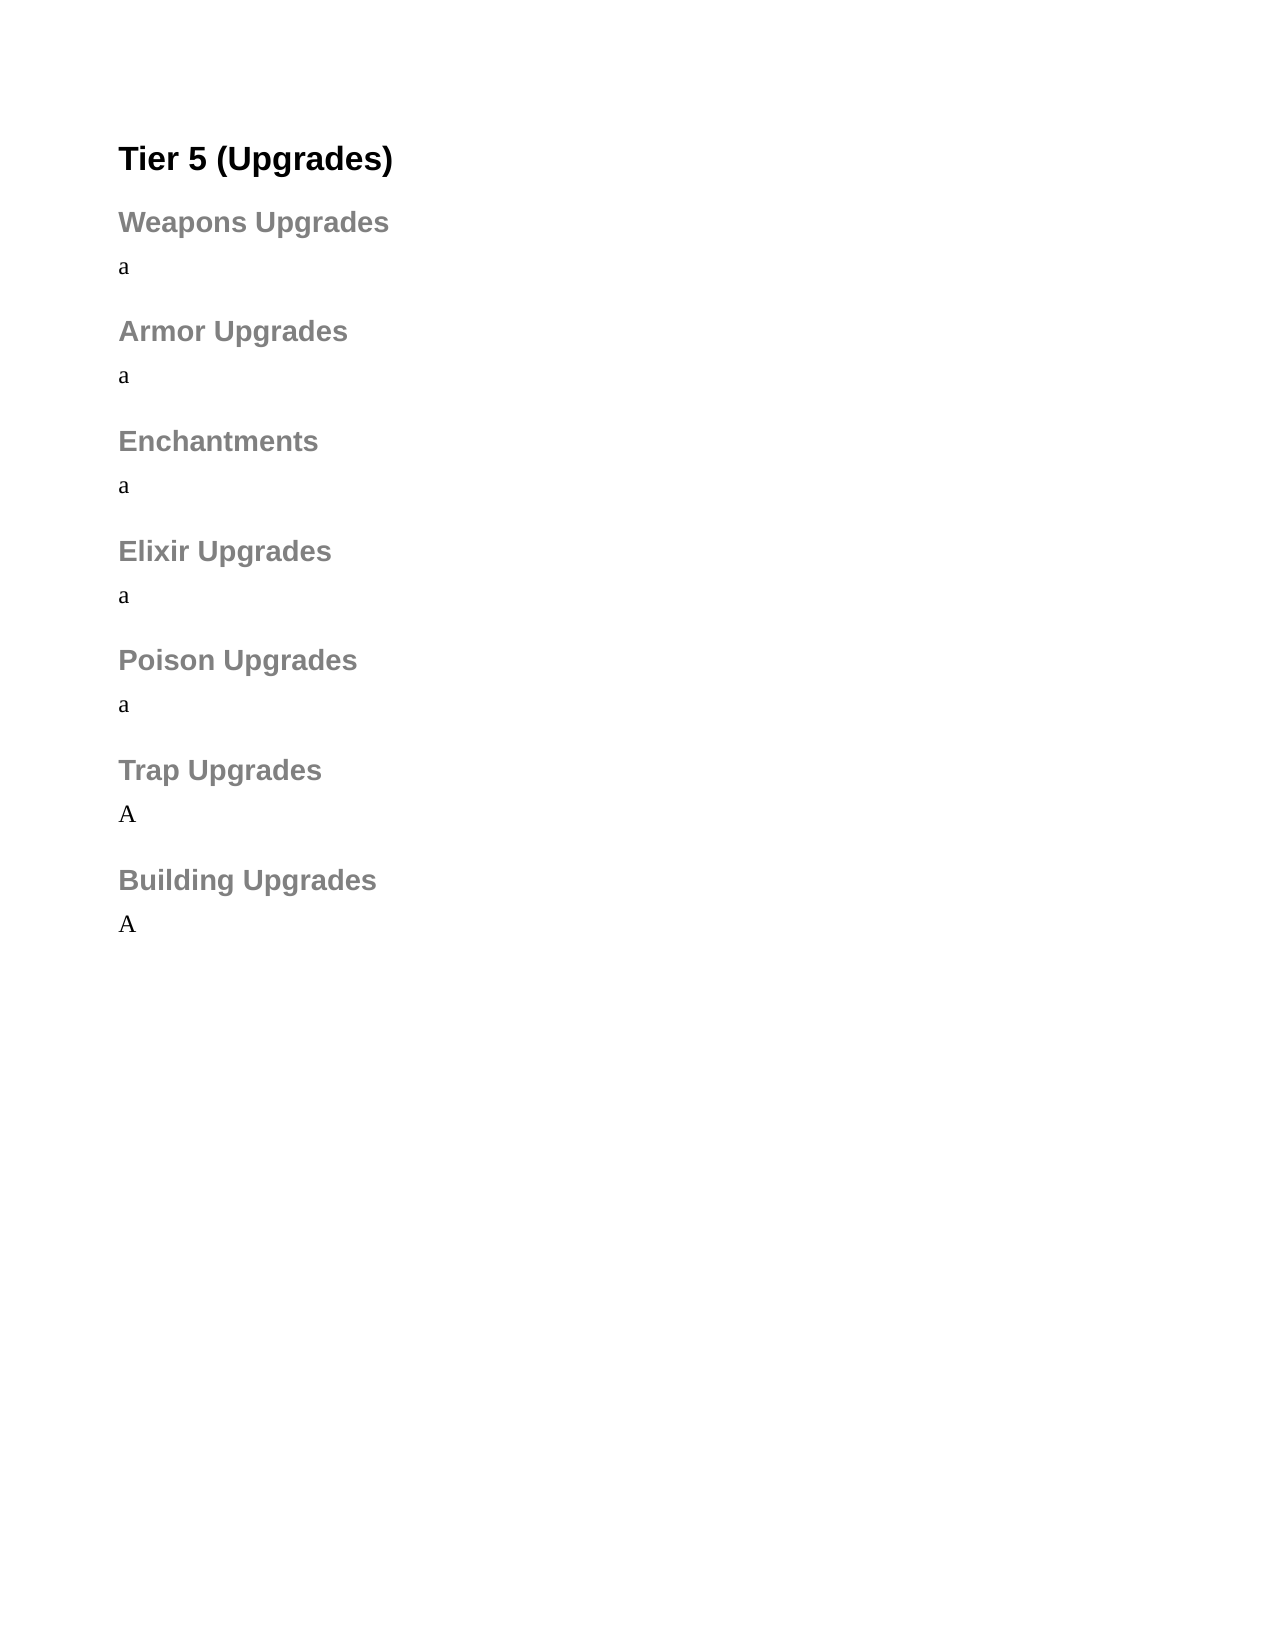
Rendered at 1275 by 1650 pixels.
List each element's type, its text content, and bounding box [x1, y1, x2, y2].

subtitle Elixir Upgrades [118, 534, 1157, 567]
text a [118, 470, 1157, 499]
subtitle Trap Upgrades [118, 753, 1157, 787]
text a [118, 251, 1157, 279]
text a [118, 580, 1157, 608]
subtitle Armor Upgrades [118, 314, 1157, 348]
text A [118, 799, 1157, 828]
subtitle Tier 5 (Upgrades) [118, 139, 1157, 178]
subtitle Weapons Upgrades [118, 205, 1157, 238]
subtitle Enchantments [118, 424, 1157, 458]
subtitle Building Upgrades [118, 863, 1157, 896]
text a [118, 360, 1157, 389]
text a [118, 689, 1157, 718]
text A [118, 909, 1157, 938]
subtitle Poison Upgrades [118, 643, 1157, 677]
